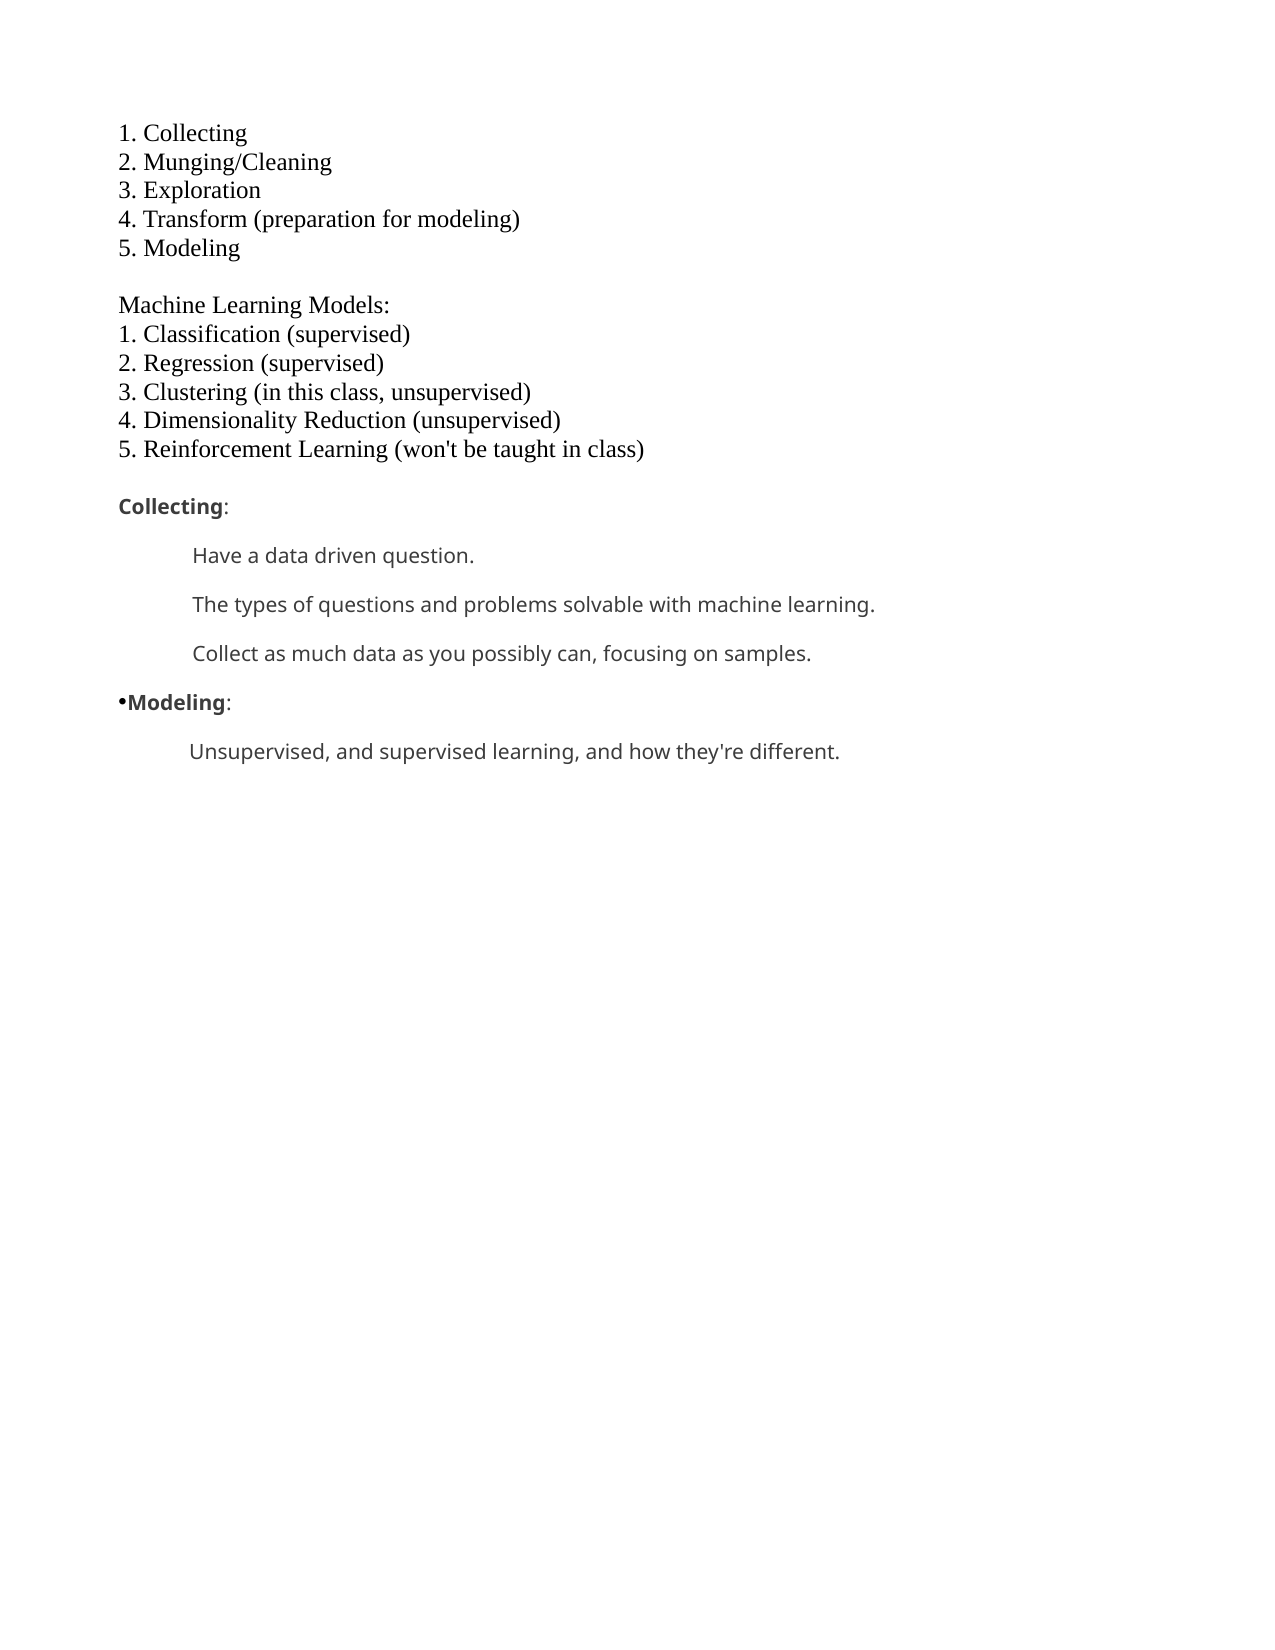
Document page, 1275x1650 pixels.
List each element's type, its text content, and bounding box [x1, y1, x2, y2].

text 5. Reinforcement Learning (won't be taught in class) [118, 434, 1157, 463]
text 3. Clustering (in this class, unsupervised) [118, 377, 1157, 406]
text Machine Learning Models: [118, 291, 1157, 319]
text 1. Collecting [118, 118, 1157, 147]
text 1. Classification (supervised) [118, 319, 1157, 348]
text 5. Modeling [118, 233, 1157, 262]
text Have a data driven question. [118, 541, 1157, 569]
text 2. Munging/Cleaning [118, 147, 1157, 176]
text The types of questions and problems solvable with machine learning. [118, 590, 1157, 618]
text 4. Transform (preparation for modeling) [118, 204, 1157, 233]
text Collect as much data as you possibly can, focusing on samples. [118, 639, 1157, 667]
text 4. Dimensionality Reduction (unsupervised) [118, 406, 1157, 434]
text Collecting: [118, 492, 1157, 521]
list Modeling: [118, 688, 1157, 716]
text 3. Exploration [118, 176, 1157, 204]
list Unsupervised, and supervised learning, and how they're different. [118, 737, 1157, 765]
text 2. Regression (supervised) [118, 348, 1157, 377]
